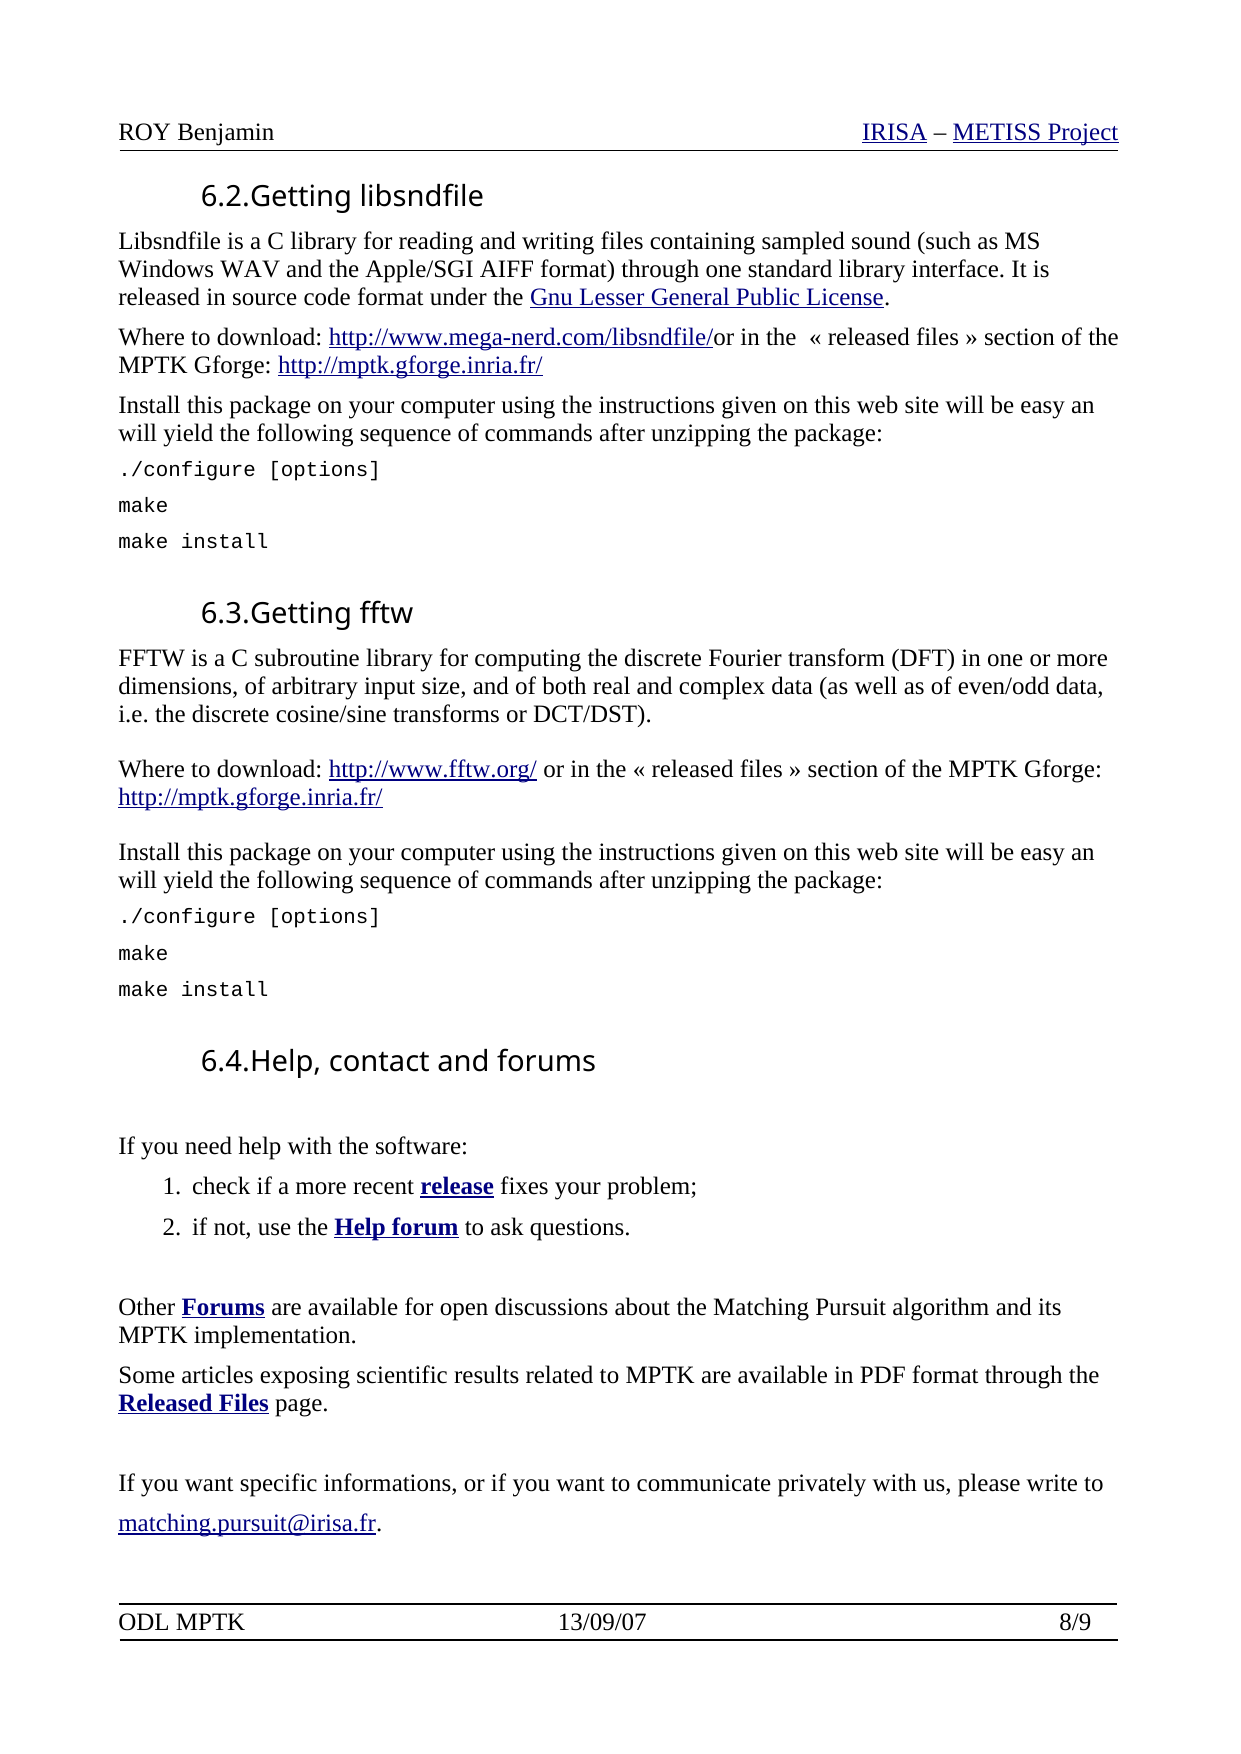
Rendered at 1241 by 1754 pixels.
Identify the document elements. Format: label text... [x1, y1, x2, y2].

text If you need help with the software: [118, 1132, 1122, 1160]
text FFTW is a C subroutine library for computing the discrete Fourier transform (DFT) in one or more dimensions, of arbitrary input size, and of both real and complex data (as well as of even/odd data, i.e. the discrete cosine/sine transforms or DCT/DST). [118, 644, 1122, 728]
text make install [118, 979, 1122, 1002]
text Install this package on your computer using the instructions given on this web site will be easy an will yield the following sequence of commands after unzipping the package: [118, 391, 1122, 446]
text make install [118, 531, 1122, 555]
text make [118, 495, 1122, 519]
text ./configure [options] [118, 459, 1122, 483]
text Libsndfile is a C library for reading and writing files containing sampled sound (such as MS Windows WAV and the Apple/SGI AIFF format) through one standard library interface. It is released in source code format under the Gnu Lesser General Public License. [118, 227, 1122, 311]
text ./configure [options] [118, 906, 1122, 930]
list check if a more recent release fixes your problem; [162, 1172, 1122, 1200]
text make [118, 943, 1122, 966]
text matching.pursuit@irisa.fr. [118, 1509, 1122, 1537]
text Some articles exposing scientific results related to MPTK are available in PDF format through the Released Files page. [118, 1361, 1122, 1416]
list if not, use the Help forum to ask questions. [162, 1213, 1122, 1240]
subtitle Getting fftw [193, 592, 1122, 632]
text If you want specific informations, or if you want to communicate privately with us, please write to [118, 1469, 1122, 1497]
text Where to download: http://www.fftw.org/ or in the « released files » section of the MPTK Gforge: http://mptk.gforge.inria.fr/ [118, 755, 1122, 811]
subtitle Getting libsndfile [193, 175, 1122, 215]
text Install this package on your computer using the instructions given on this web site will be easy an will yield the following sequence of commands after unzipping the package: [118, 838, 1122, 894]
text Where to download: http://www.mega-nerd.com/libsndfile/or in the « released files » section of the MPTK Gforge: http://mptk.gforge.inria.fr/ [118, 323, 1122, 378]
subtitle Help, contact and forums [193, 1040, 1122, 1079]
text Other Forums are available for open discussions about the Matching Pursuit algorithm and its MPTK implementation. [118, 1293, 1122, 1348]
